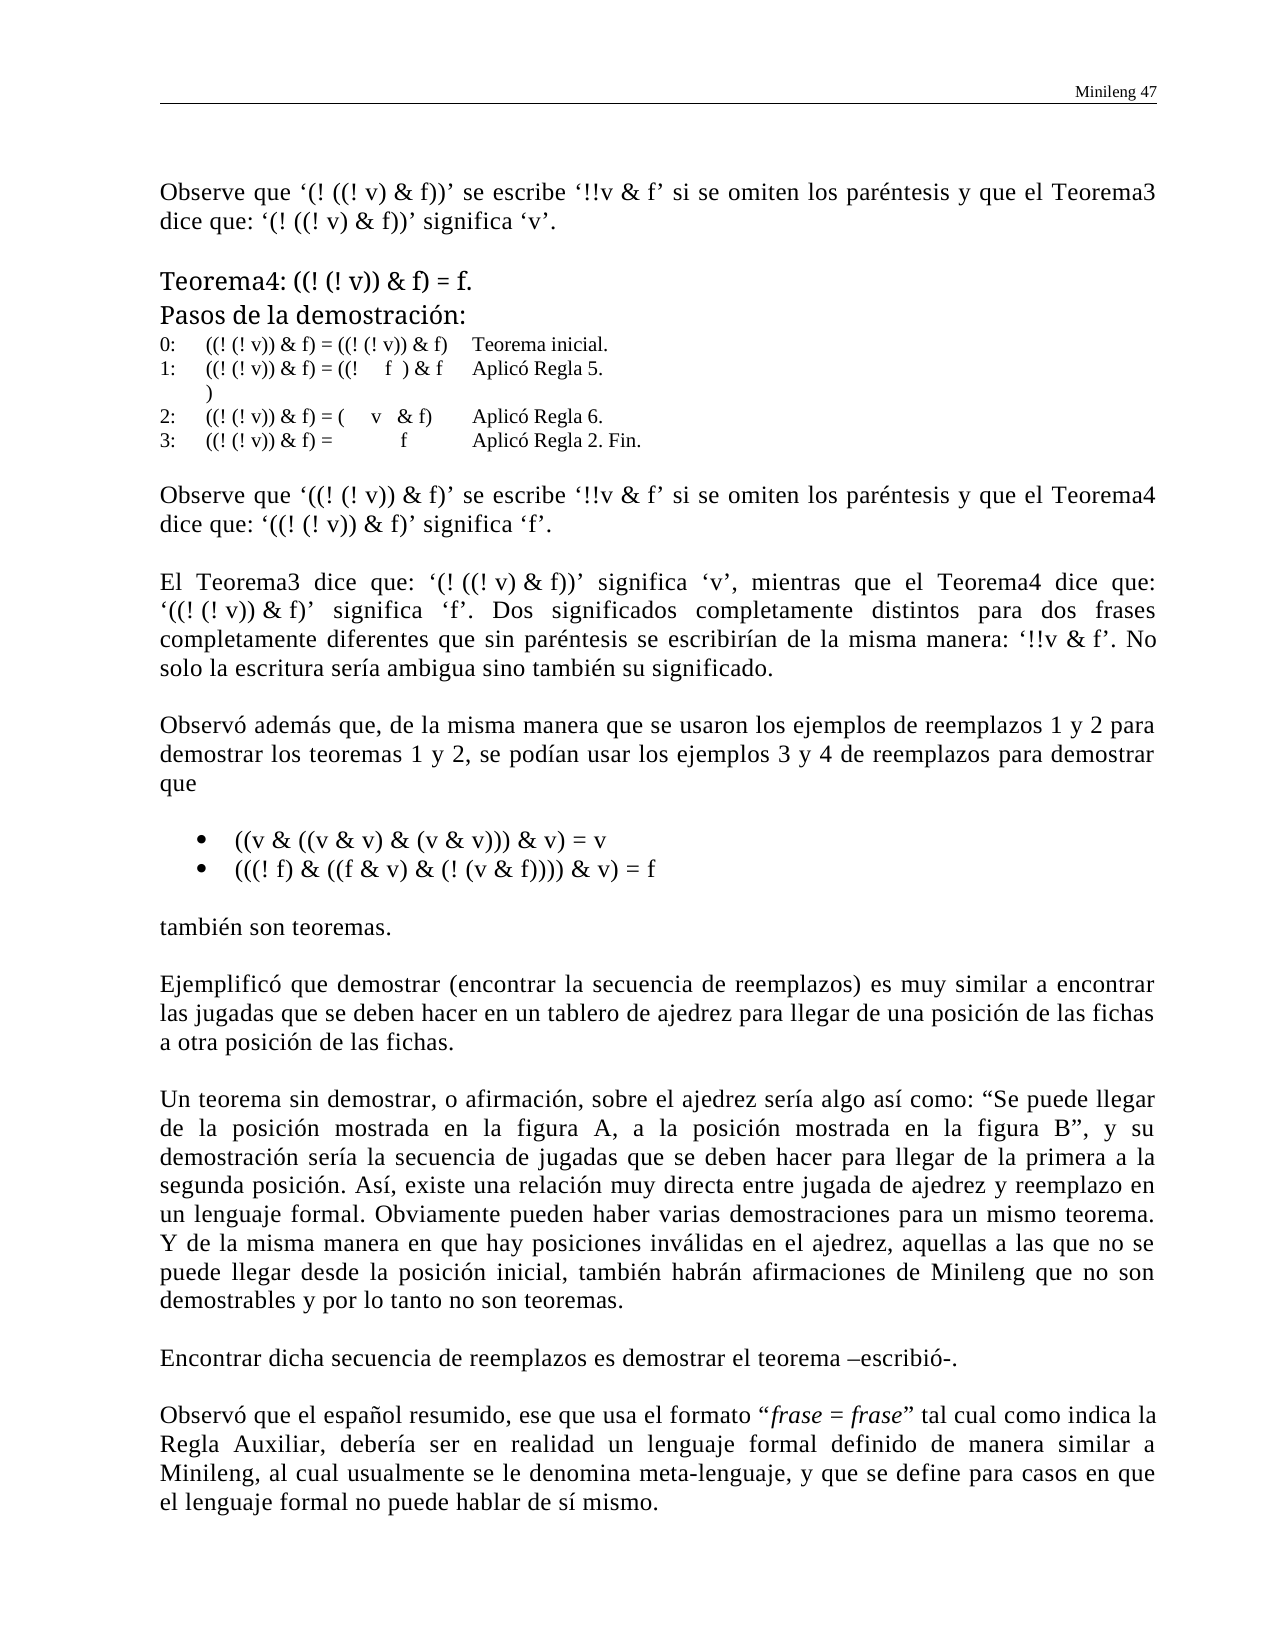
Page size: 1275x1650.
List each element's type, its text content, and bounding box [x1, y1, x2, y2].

table_cell 2: [148, 404, 194, 428]
text Pasos de la demostración: [159, 297, 1157, 332]
table_header 0: [148, 332, 194, 356]
table_header Teorema inicial. [461, 332, 722, 356]
table_cell ((! (! v)) & f) = ((! f ) & f) [194, 356, 461, 404]
table_cell Aplicó Regla 2. Fin. [461, 428, 722, 452]
text Un teorema sin demostrar, o afirmación, sobre el ajedrez sería algo así como: “Se puede llegar de la posición mostrada en la figura A, a la posición mostrada en la figura B”, y su demostración sería la secuencia de jugadas que se deben hacer para llegar de la primera a la segunda posición. Así, existe una relación muy directa entre jugada de ajedrez y reemplazo en un lenguaje formal. Obviamente pueden haber varias demostraciones para un mismo teorema. Y de la misma manera en que hay posiciones inválidas en el ajedrez, aquellas a las que no se puede llegar desde la posición inicial, también habrán afirmaciones de Minileng que no son demostrables y por lo tanto no son teoremas. [159, 1084, 1157, 1314]
text Observó que el español resumido, ese que usa el formato “frase = frase” tal cual como indica la Regla Auxiliar, debería ser en realidad un lenguaje formal definido de manera similar a Minileng, al cual usualmente se le denomina meta-lenguaje, y que se define para casos en que el lenguaje formal no puede hablar de sí mismo. [159, 1401, 1157, 1516]
table_cell ((! (! v)) & f) = ( v & f) [194, 404, 461, 428]
table_header ((! (! v)) & f) = ((! (! v)) & f) [194, 332, 461, 356]
table_cell 1: [148, 356, 194, 404]
text Observó además que, de la misma manera que se usaron los ejemplos de reemplazos 1 y 2 para demostrar los teoremas 1 y 2, se podían usar los ejemplos 3 y 4 de reemplazos para demostrar que [159, 711, 1157, 797]
list ((v & ((v & v) & (v & v))) & v) = v [197, 826, 1157, 854]
table_cell ((! (! v)) & f) = f [194, 428, 461, 452]
text Ejemplificó que demostrar (encontrar la secuencia de reemplazos) es muy similar a encontrar las jugadas que se deben hacer en un tablero de ajedrez para llegar de una posición de las fichas a otra posición de las fichas. [159, 969, 1157, 1056]
text Teorema4: ((! (! v)) & f) = f. [159, 263, 1157, 297]
table_cell Aplicó Regla 5. [461, 356, 722, 404]
text Observe que ‘((! (! v)) & f)’ se escribe ‘!!v & f’ si se omiten los paréntesis y que el Teorema4 dice que: ‘((! (! v)) & f)’ significa ‘f’. [159, 481, 1157, 538]
text El Teorema3 dice que: ‘(! ((! v) & f))’ significa ‘v’, mientras que el Teorema4 dice que: ‘((! (! v)) & f)’ significa ‘f’. Dos significados completamente distintos para dos frases completamente diferentes que sin paréntesis se escribirían de la misma manera: ‘!!v & f’. No solo la escritura sería ambigua sino también su significado. [159, 567, 1157, 682]
list (((! f) & ((f & v) & (! (v & f)))) & v) = f [197, 854, 1157, 883]
text Observe que ‘(! ((! v) & f))’ se escribe ‘!!v & f’ si se omiten los paréntesis y que el Teorema3 dice que: ‘(! ((! v) & f))’ significa ‘v’. [159, 177, 1157, 235]
text también son teoremas. [159, 912, 1157, 941]
table_cell 3: [148, 428, 194, 452]
table_cell Aplicó Regla 6. [461, 404, 722, 428]
text Encontrar dicha secuencia de reemplazos es demostrar el teorema –escribió-. [159, 1343, 1157, 1372]
